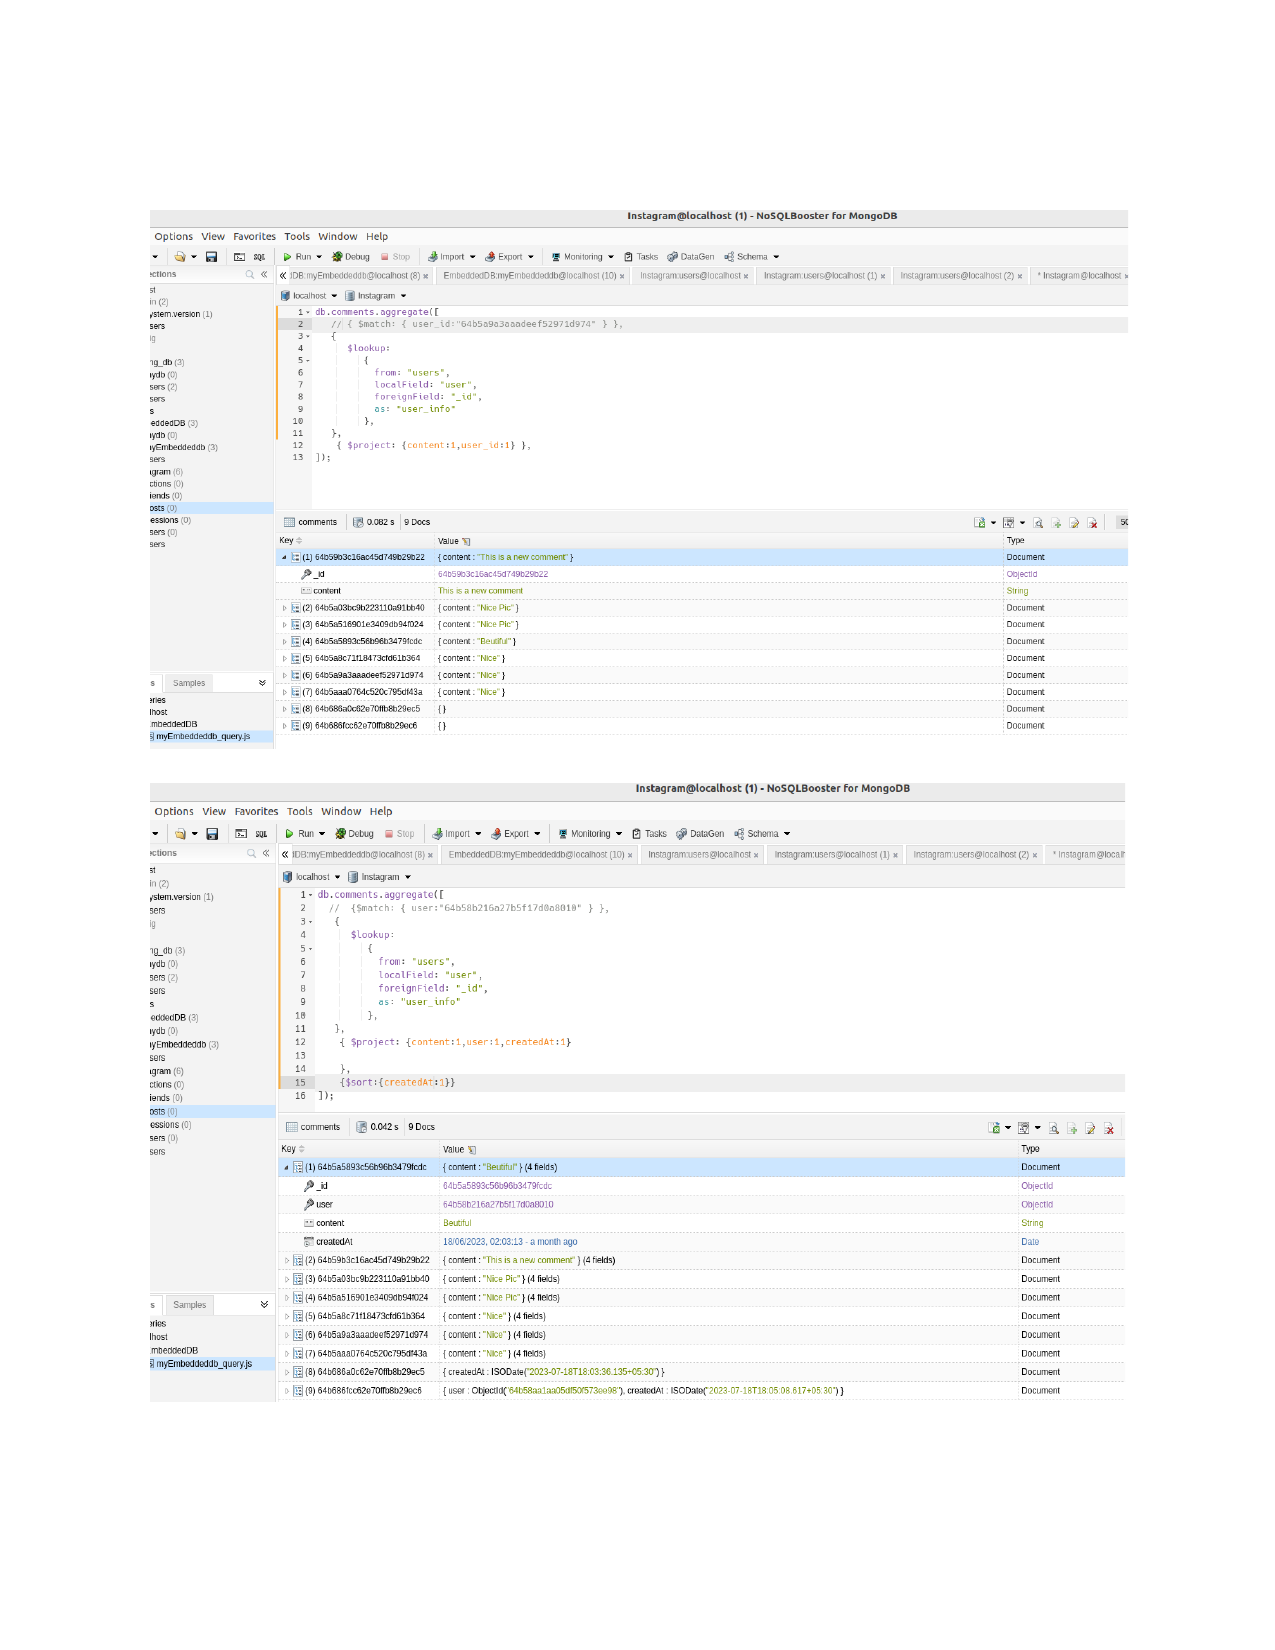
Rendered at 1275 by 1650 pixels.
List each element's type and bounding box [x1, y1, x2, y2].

picture [150, 210, 1129, 749]
picture [150, 783, 1125, 1402]
